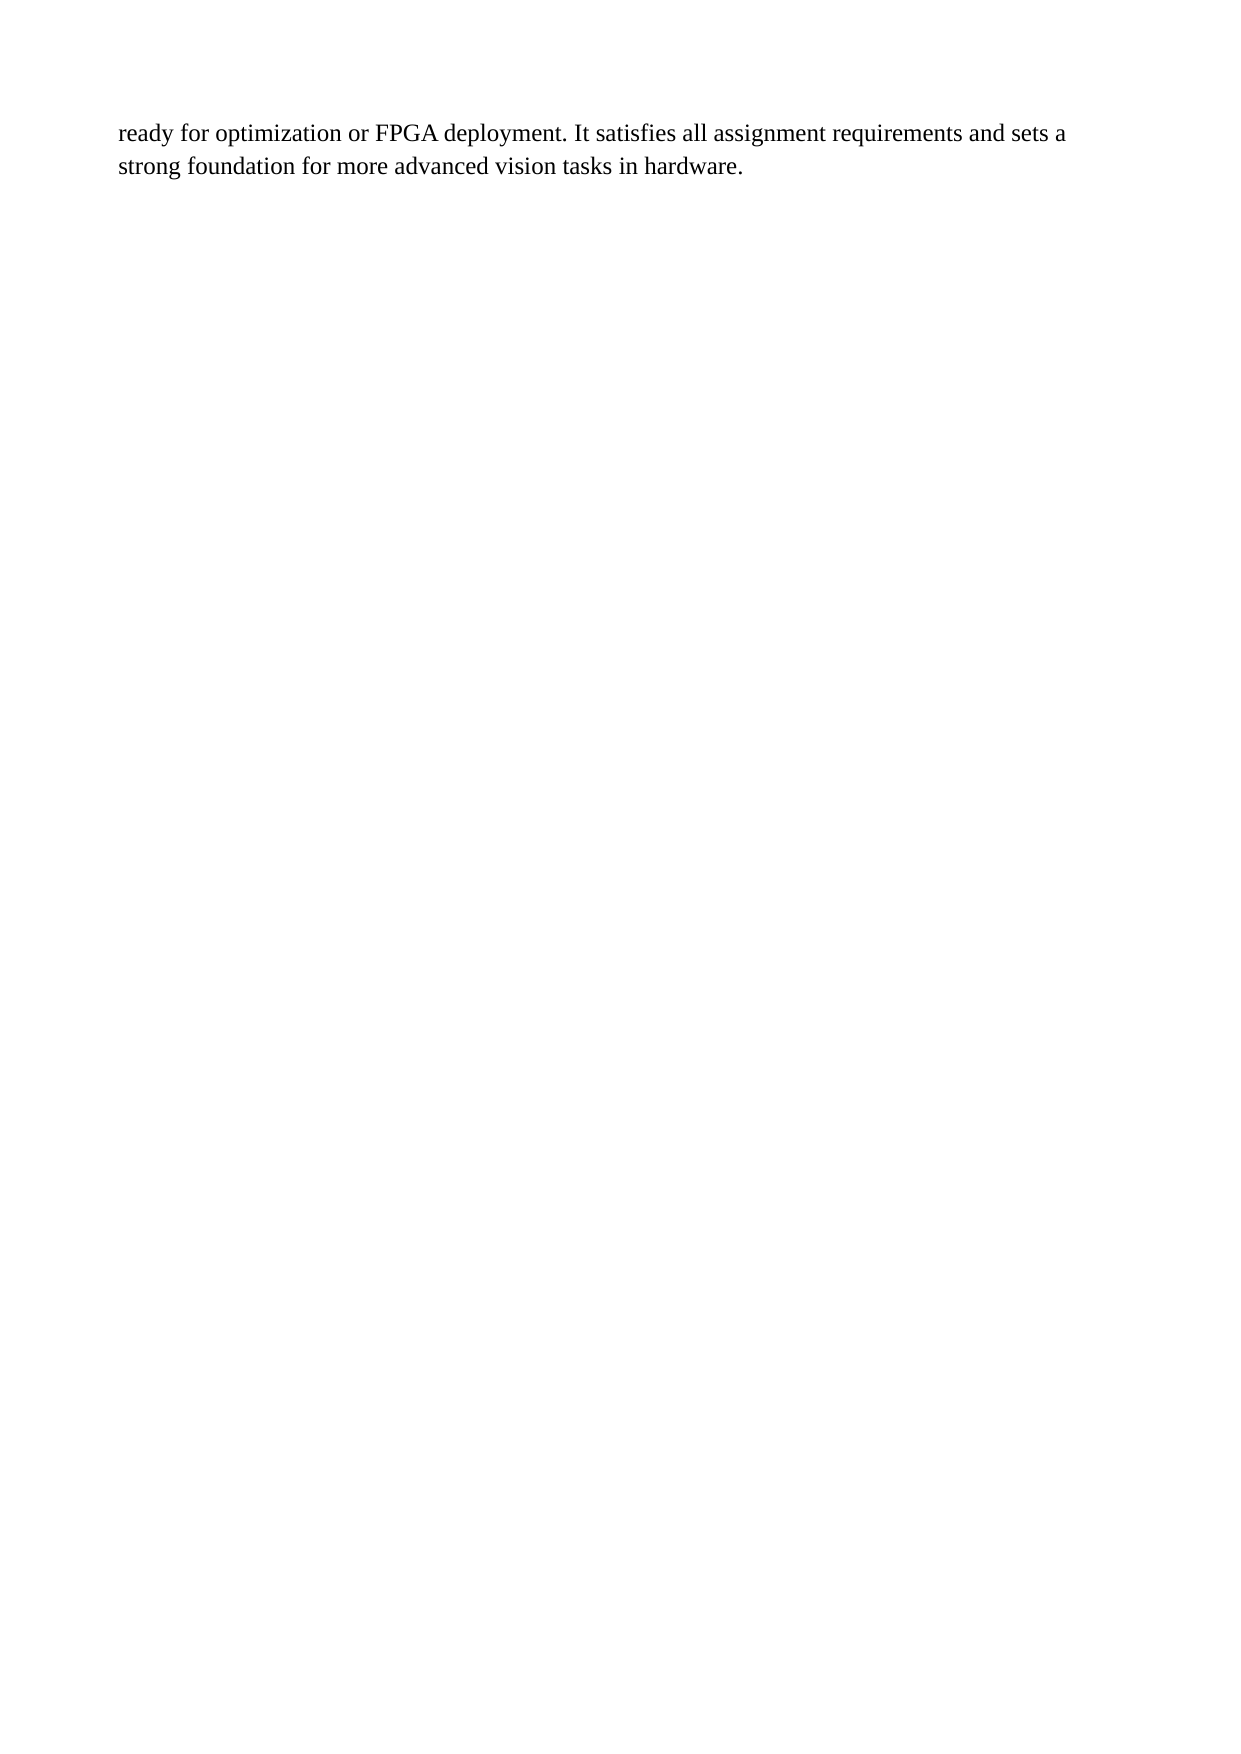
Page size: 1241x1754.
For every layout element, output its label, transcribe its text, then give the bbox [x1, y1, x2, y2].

text ready for optimization or FPGA deployment. It satisfies all assignment requirements and sets a strong foundation for more advanced vision tasks in hardware. [118, 118, 1122, 180]
